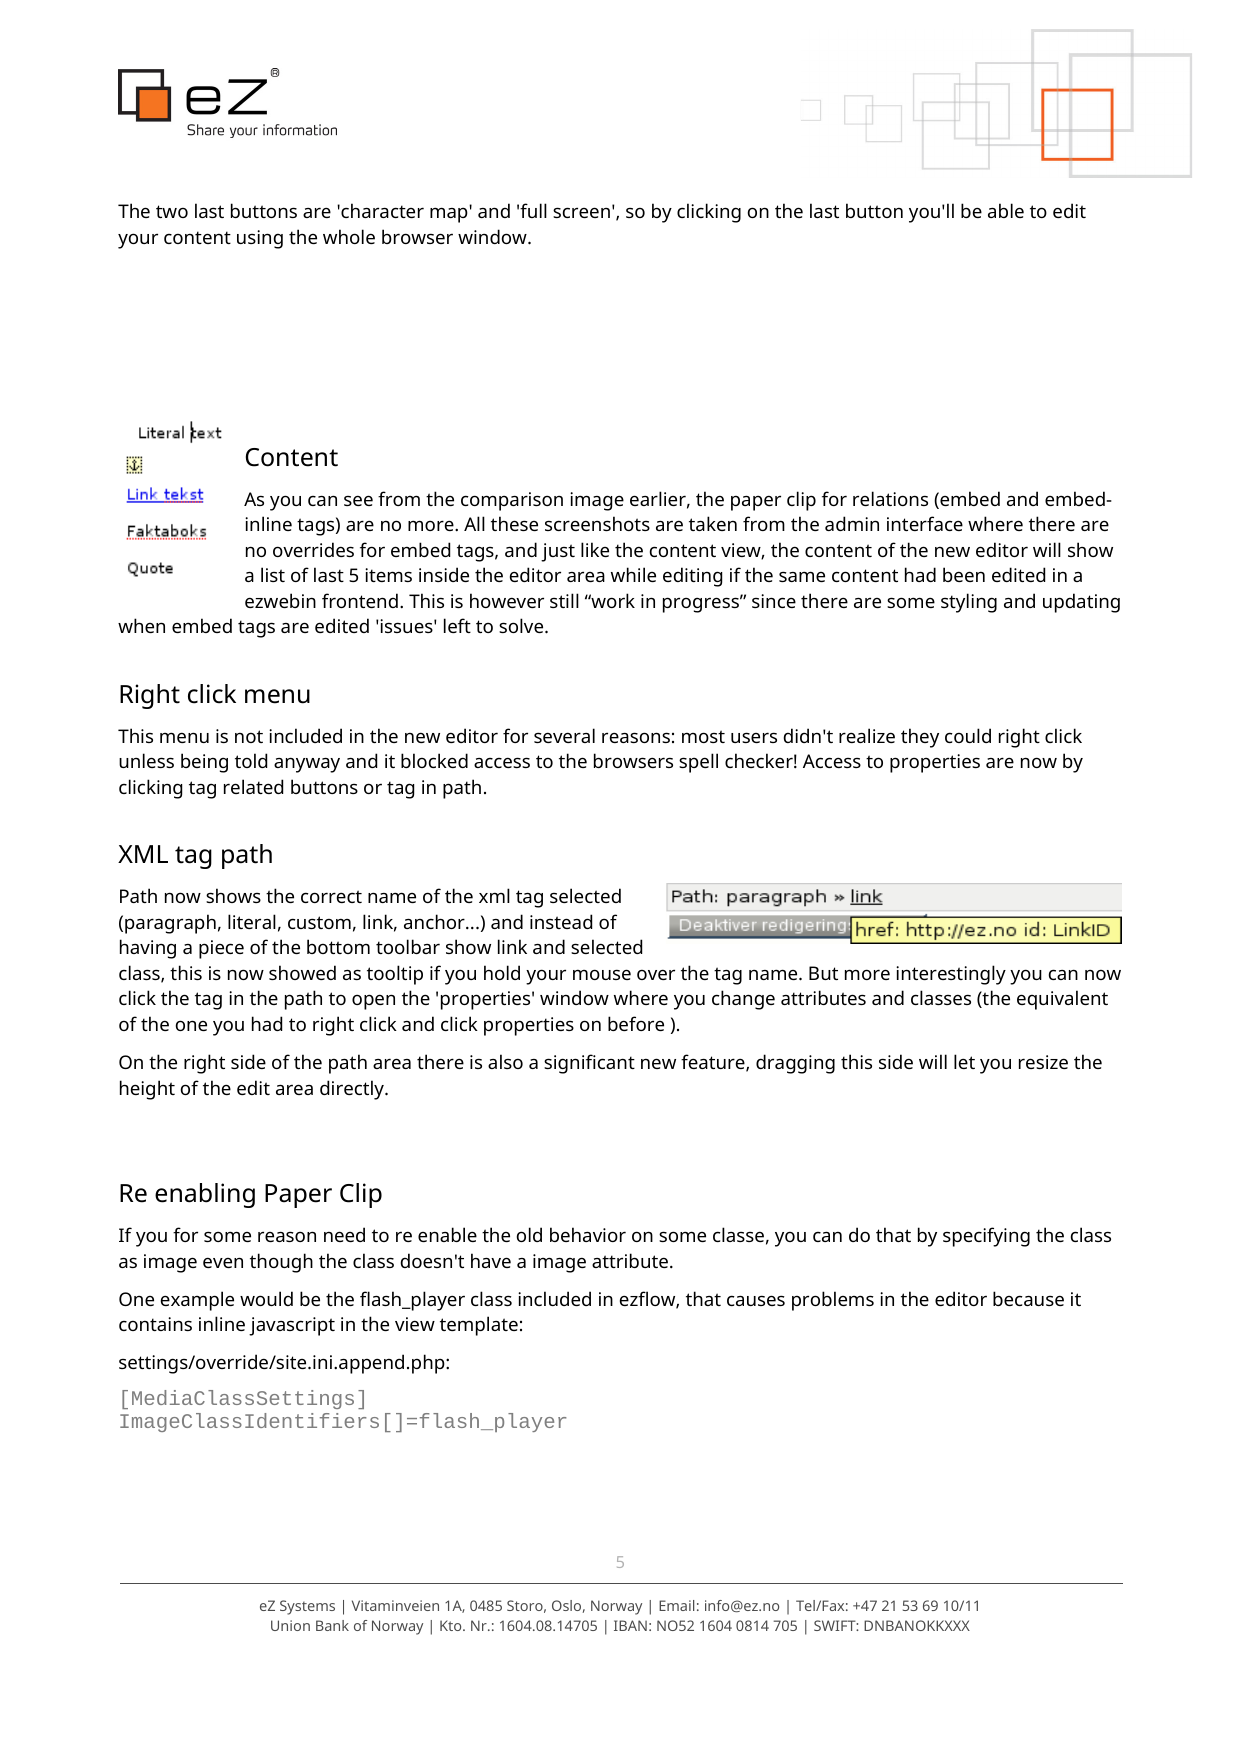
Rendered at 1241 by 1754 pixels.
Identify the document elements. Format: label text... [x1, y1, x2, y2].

text On the right side of the path area there is also a significant new feature, dragging this side will let you resize the height of the edit area directly. [118, 1049, 1122, 1100]
picture [800, 29, 1193, 178]
text ImageClassIdentifiers[]=flash_player [118, 1411, 1122, 1435]
text One example would be the flash_player class included in ezflow, that causes problems in the editor because it contains inline javascript in the view template: [118, 1286, 1122, 1337]
subtitle Right click menu [118, 676, 1122, 711]
text The two last buttons are 'character map' and 'full screen', so by clicking on the last button you'll be able to edit your content using the whole browser window. [118, 199, 1122, 250]
subtitle XML tag path [118, 837, 1122, 871]
subtitle Content [244, 439, 1122, 473]
text settings/override/site.ini.append.php: [118, 1349, 1122, 1375]
picture [118, 68, 442, 187]
picture [665, 883, 1122, 944]
text Path now shows the correct name of the xml tag selected (paragraph, literal, custom, link, anchor...) and instead of having a piece of the bottom toolbar show link and selected class, this is now showed as tooltip if you hold your mouse over the tag name. But more interestingly you can now click the tag in the path to open the 'properties' window where you change attributes and classes (the equivalent of the one you had to right click and click properties on before ). [118, 884, 1122, 1037]
picture [120, 417, 244, 592]
text [MediaClassSettings] [118, 1387, 1122, 1411]
text This menu is not included in the new editor for several reasons: most users didn't realize they could right click unless being told anyway and it blocked access to the browsers spell checker! Access to properties are now by clicking tag related buttons or tag in path. [118, 723, 1122, 799]
text As you can see from the comparison image earlier, the paper clip for relations (embed and embed-inline tags) are no more. All these screenshots are taken from the admin interface where there are no overrides for embed tags, and just like the content view, the content of the new editor will show a list of last 5 items inside the editor area while editing if the same content had been edited in a ezwebin frontend. This is however still “work in progress” since there are some styling and updating when embed tags are edited 'issues' left to solve. [118, 486, 1122, 639]
text If you for some reason need to re enable the old behavior on some classe, you can do that by specifying the class as image even though the class doesn't have a image attribute. [118, 1222, 1122, 1273]
subtitle Re enabling Paper Clip [118, 1176, 1122, 1210]
